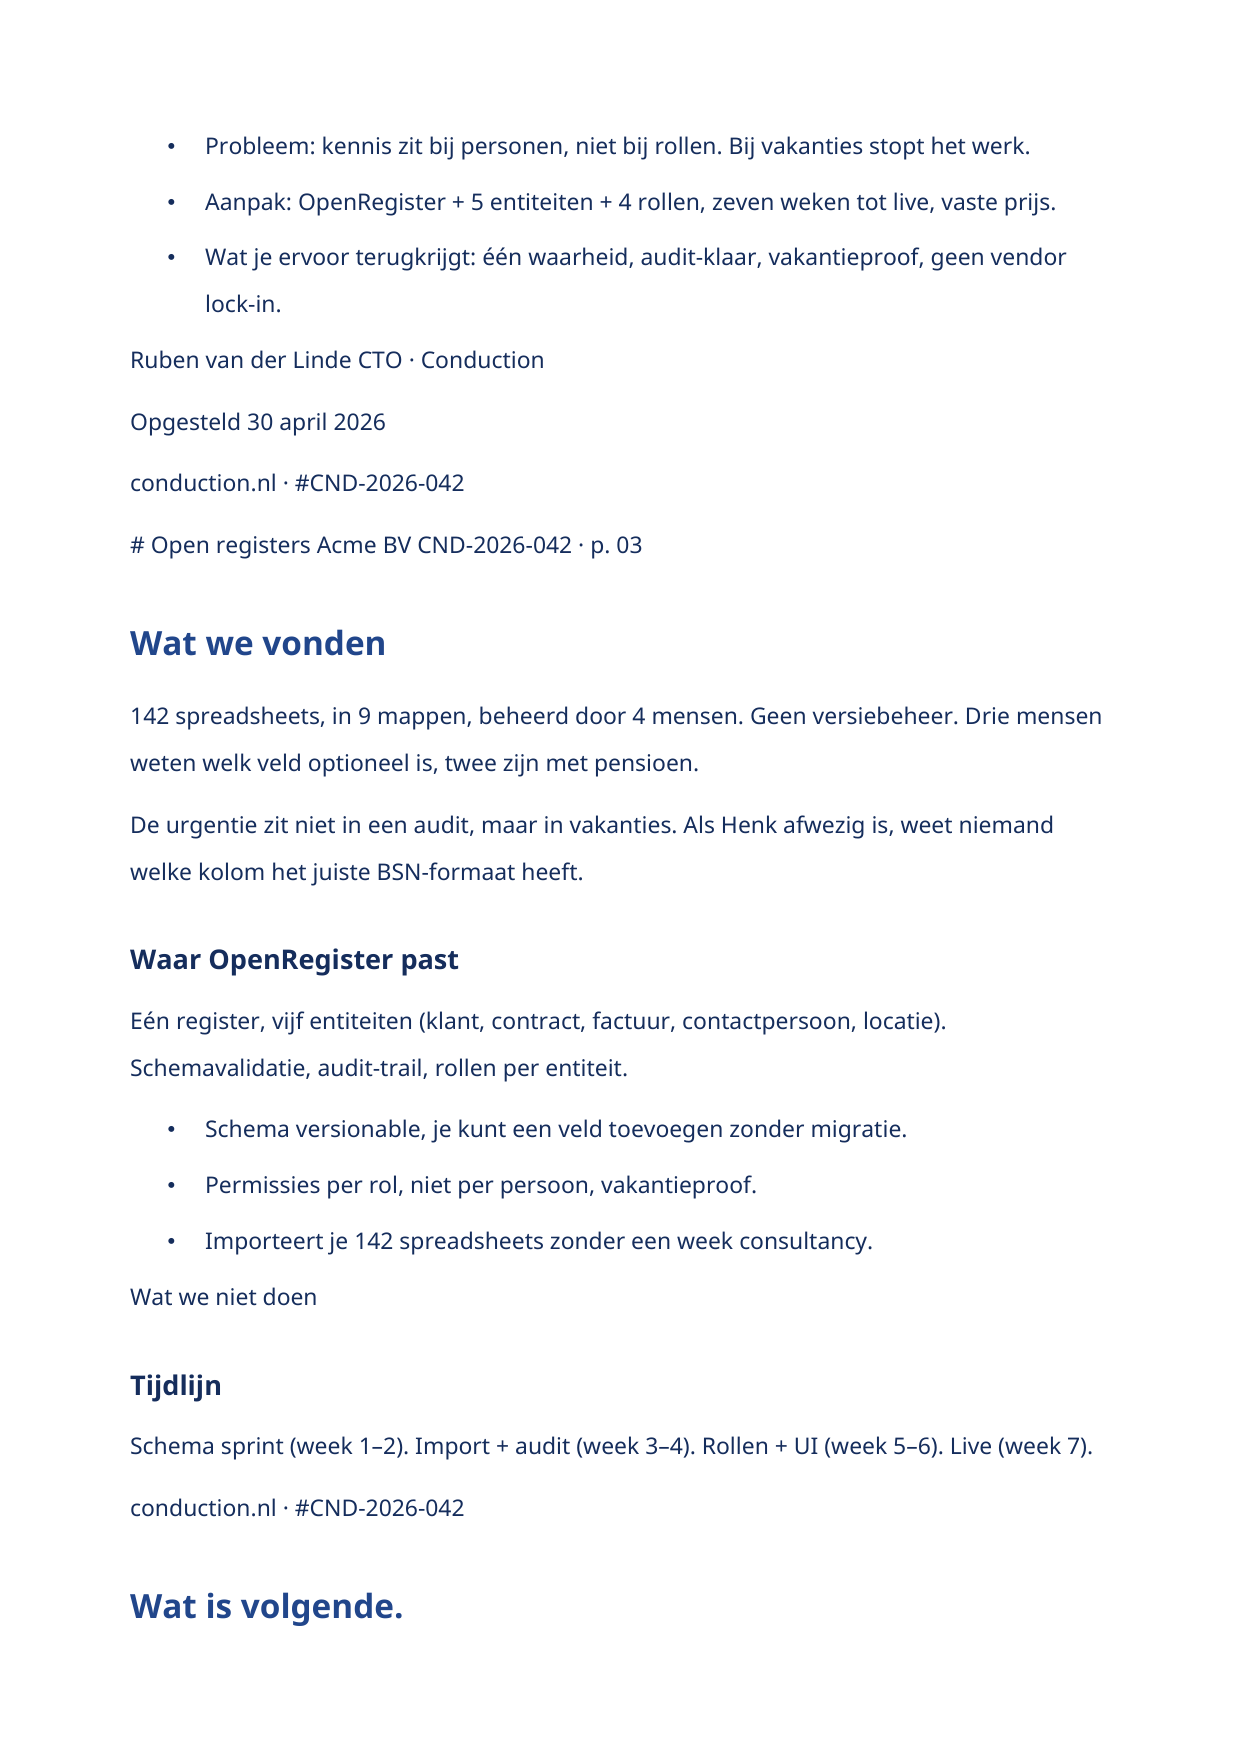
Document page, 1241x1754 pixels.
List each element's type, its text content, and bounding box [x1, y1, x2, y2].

text conduction.nl · #CND-2026-042 [130, 467, 1110, 498]
list Importeert je 142 spreadsheets zonder een week consultancy. [167, 1225, 1110, 1256]
subtitle Waar OpenRegister past [130, 941, 1110, 978]
text Opgesteld 30 april 2026 [130, 406, 1110, 437]
list Aanpak: OpenRegister + 5 entiteiten + 4 rollen, zeven weken tot live, vaste prijs. [167, 186, 1110, 217]
list Wat je ervoor terugkrijgt: één waarheid, audit-klaar, vakantieproof, geen vendor lock-in. [167, 241, 1110, 319]
subtitle Tijdlijn [130, 1366, 1110, 1403]
list Permissies per rol, niet per persoon, vakantieproof. [167, 1169, 1110, 1200]
text Schema sprint (week 1–2). Import + audit (week 3–4). Rollen + UI (week 5–6). Live (week 7). [130, 1430, 1110, 1461]
text De urgentie zit niet in een audit, maar in vakanties. Als Henk afwezig is, weet niemand welke kolom het juiste BSN-formaat heeft. [130, 808, 1110, 887]
text # Open registers Acme BV CND-2026-042 · p. 03 [130, 529, 1110, 560]
text Wat we niet doen [130, 1281, 1110, 1312]
list Probleem: kennis zit bij personen, niet bij rollen. Bij vakanties stopt het werk. [167, 130, 1110, 161]
text 142 spreadsheets, in 9 mappen, beheerd door 4 mensen. Geen versiebeheer. Drie mensen weten welk veld optioneel is, twee zijn met pensioen. [130, 700, 1110, 778]
list Schema versionable, je kunt een veld toevoegen zonder migratie. [167, 1113, 1110, 1145]
subtitle Wat we vonden [130, 620, 1110, 666]
text Ruben van der Linde CTO · Conduction [130, 344, 1110, 375]
subtitle Wat is volgende. [130, 1583, 1110, 1628]
text conduction.nl · #CND-2026-042 [130, 1492, 1110, 1523]
text Eén register, vijf entiteiten (klant, contract, factuur, contactpersoon, locatie). Schemavalidatie, audit-trail, rollen per entiteit. [130, 1005, 1110, 1083]
